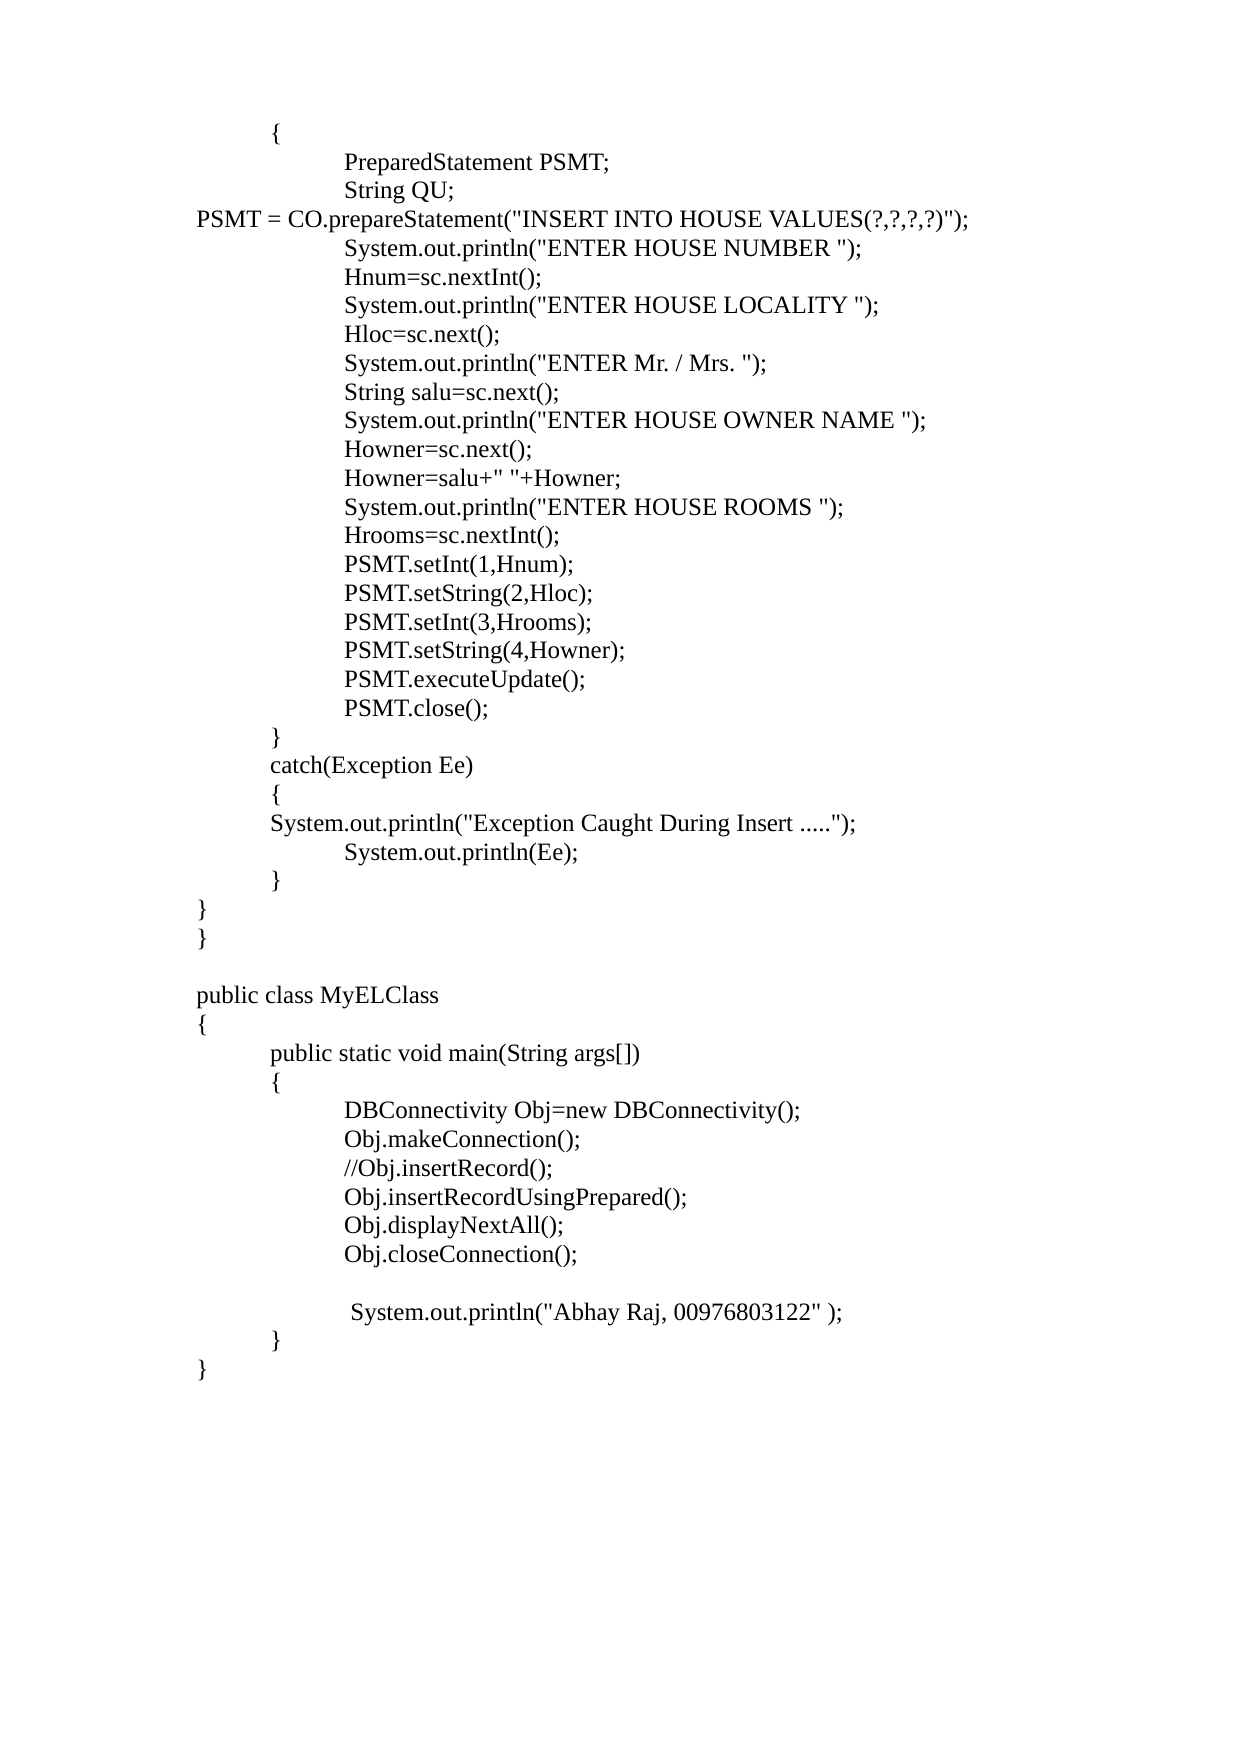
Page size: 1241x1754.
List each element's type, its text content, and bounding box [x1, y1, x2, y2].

text Howner=salu+" "+Howner; [196, 463, 1122, 492]
text PSMT.setString(2,Hloc); [196, 578, 1122, 607]
text Obj.insertRecordUsingPrepared(); [196, 1182, 1122, 1211]
text public class MyELClass [196, 981, 1122, 1009]
text Hloc=sc.next(); [196, 319, 1122, 348]
text { [196, 779, 1122, 808]
text } [196, 866, 1122, 894]
text } [196, 722, 1122, 751]
text public static void main(String args[]) [196, 1038, 1122, 1067]
text PSMT.setInt(3,Hrooms); [196, 607, 1122, 636]
text String QU; [196, 176, 1122, 204]
text Hnum=sc.nextInt(); [196, 262, 1122, 291]
text catch(Exception Ee) [196, 751, 1122, 779]
text PSMT.setString(4,Howner); [196, 636, 1122, 664]
text //Obj.insertRecord(); [196, 1153, 1122, 1182]
text System.out.println(Ee); [196, 837, 1122, 866]
text String salu=sc.next(); [196, 377, 1122, 406]
text System.out.println("Abhay Raj, 00976803122" ); [196, 1297, 1122, 1326]
text System.out.println("ENTER HOUSE LOCALITY "); [196, 291, 1122, 319]
text PreparedStatement PSMT; [196, 147, 1122, 176]
text } [196, 923, 1122, 952]
text Howner=sc.next(); [196, 434, 1122, 463]
text { [196, 1067, 1122, 1096]
text Obj.makeConnection(); [196, 1124, 1122, 1153]
text System.out.println("ENTER Mr. / Mrs. "); [196, 348, 1122, 377]
text Hrooms=sc.nextInt(); [196, 521, 1122, 549]
text Obj.closeConnection(); [196, 1239, 1122, 1268]
text System.out.println("Exception Caught During Insert ....."); [196, 808, 1122, 837]
text DBConnectivity Obj=new DBConnectivity(); [196, 1096, 1122, 1124]
text PSMT.setInt(1,Hnum); [196, 549, 1122, 578]
text { [196, 1009, 1122, 1038]
text } [196, 894, 1122, 923]
text PSMT.close(); [196, 693, 1122, 722]
text System.out.println("ENTER HOUSE NUMBER "); [196, 233, 1122, 262]
text { [196, 118, 1122, 147]
text } [196, 1354, 1122, 1383]
text PSMT = CO.prepareStatement("INSERT INTO HOUSE VALUES(?,?,?,?)"); [196, 204, 1122, 233]
text Obj.displayNextAll(); [196, 1211, 1122, 1239]
text System.out.println("ENTER HOUSE OWNER NAME "); [196, 406, 1122, 434]
text PSMT.executeUpdate(); [196, 664, 1122, 693]
text } [196, 1326, 1122, 1354]
text System.out.println("ENTER HOUSE ROOMS "); [196, 492, 1122, 521]
